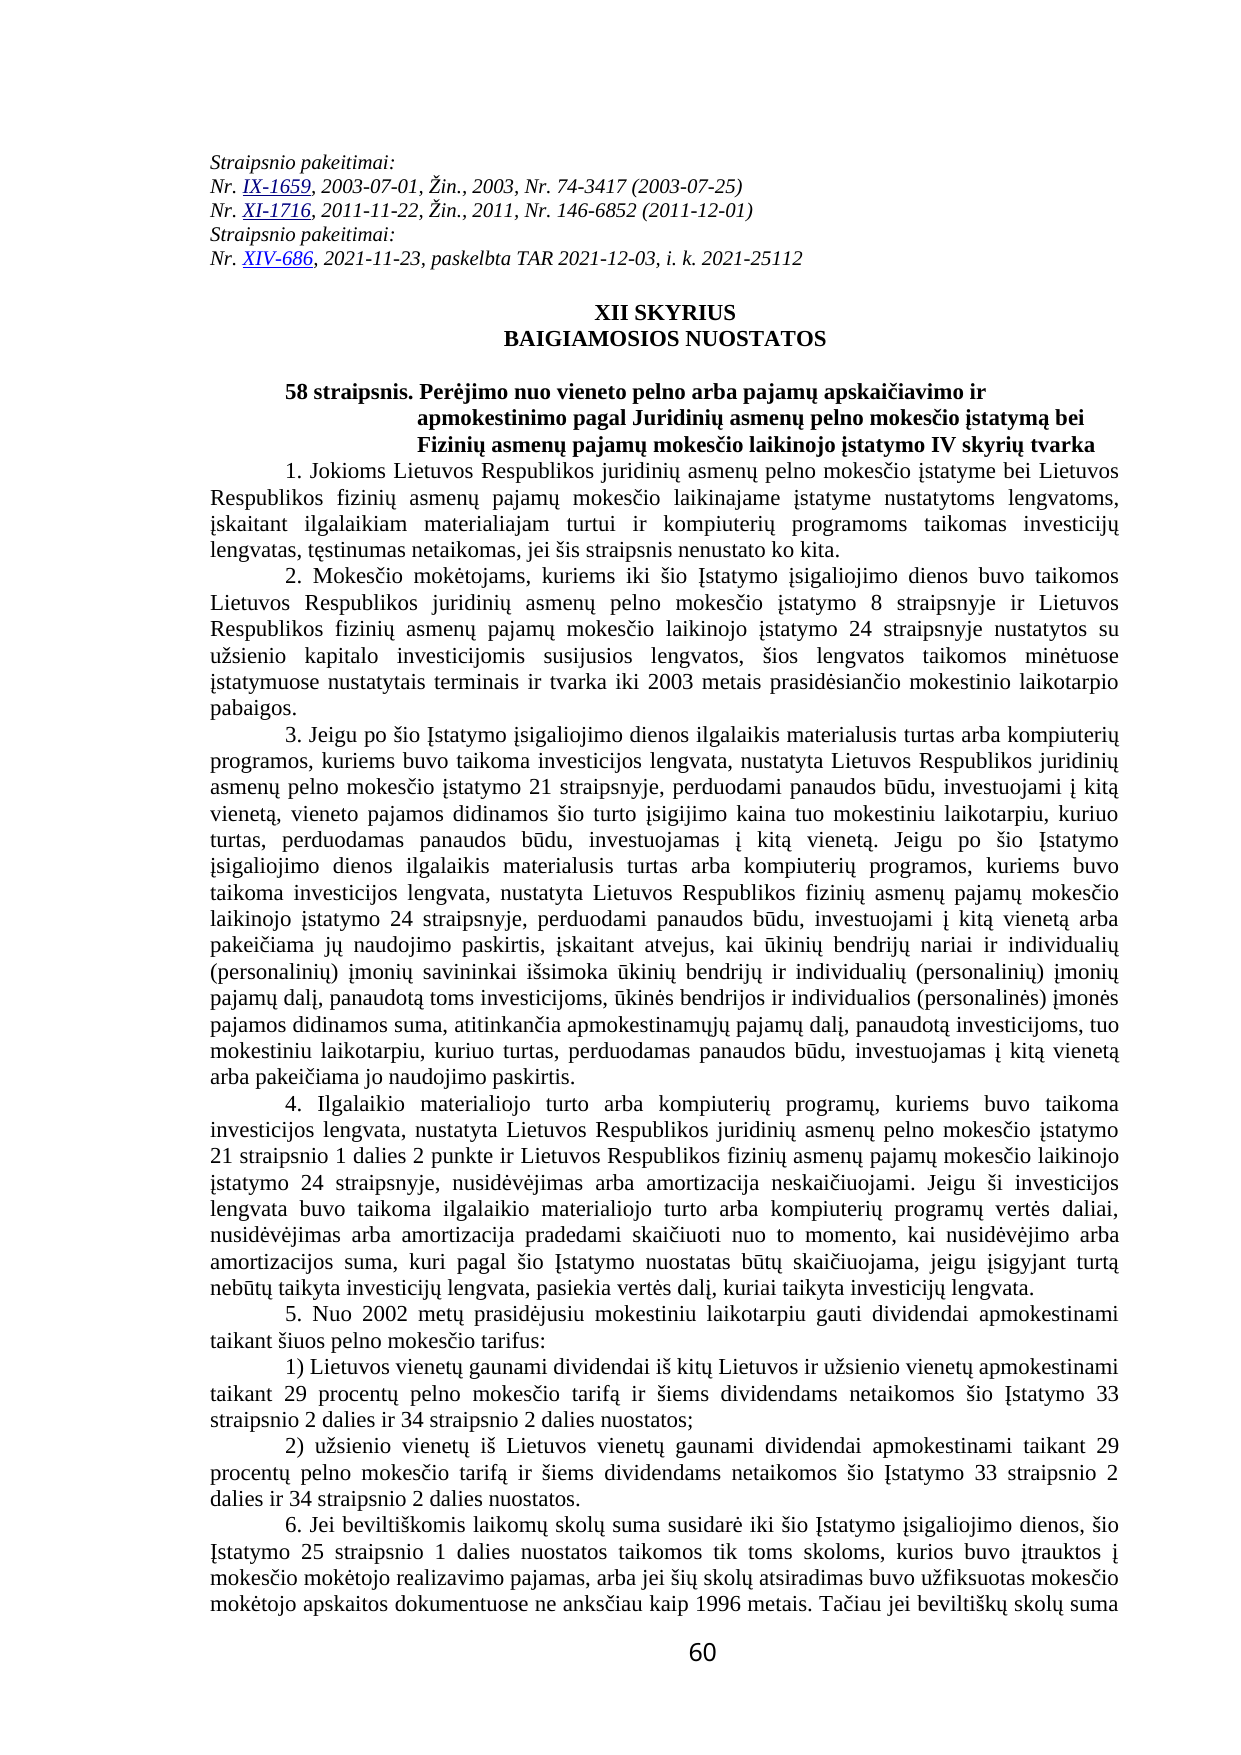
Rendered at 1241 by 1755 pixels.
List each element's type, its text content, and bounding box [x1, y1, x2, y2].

text 5. Nuo 2002 metų prasidėjusiu mokestiniu laikotarpiu gauti dividendai apmokestinami taikant šiuos pelno mokesčio tarifus: [210, 1301, 1120, 1353]
text apmokestinimo pagal Juridinių asmenų pelno mokesčio įstatymą bei [417, 404, 1120, 431]
text 2) užsienio vienetų iš Lietuvos vienetų gaunami dividendai apmokestinami taikant 29 procentų pelno mokesčio tarifą ir šiems dividendams netaikomos šio Įstatymo 33 straipsnio 2 dalies ir 34 straipsnio 2 dalies nuostatos. [210, 1432, 1120, 1511]
text 4. Ilgalaikio materialiojo turto arba kompiuterių programų, kuriems buvo taikoma investicijos lengvata, nustatyta Lietuvos Respublikos juridinių asmenų pelno mokesčio įstatymo 21 straipsnio 1 dalies 2 punkte ir Lietuvos Respublikos fizinių asmenų pajamų mokesčio laikinojo įstatymo 24 straipsnyje, nusidėvėjimas arba amortizacija neskaičiuojami. Jeigu ši investicijos lengvata buvo taikoma ilgalaikio materialiojo turto arba kompiuterių programų vertės daliai, nusidėvėjimas arba amortizacija pradedami skaičiuoti nuo to momento, kai nusidėvėjimo arba amortizacijos suma, kuri pagal šio Įstatymo nuostatas būtų skaičiuojama, jeigu įsigyjant turtą nebūtų taikyta investicijų lengvata, pasiekia vertės dalį, kuriai taikyta investicijų lengvata. [210, 1090, 1120, 1301]
text BAIGIAMOSIOS NUOSTATOS [210, 325, 1120, 352]
text 2. Mokesčio mokėtojams, kuriems iki šio Įstatymo įsigaliojimo dienos buvo taikomos Lietuvos Respublikos juridinių asmenų pelno mokesčio įstatymo 8 straipsnyje ir Lietuvos Respublikos fizinių asmenų pajamų mokesčio laikinojo įstatymo 24 straipsnyje nustatytos su užsienio kapitalo investicijomis susijusios lengvatos, šios lengvatos taikomos minėtuose įstatymuose nustatytais terminais ir tvarka iki 2003 metais prasidėsiančio mokestinio laikotarpio pabaigos. [210, 563, 1120, 721]
text 1. Jokioms Lietuvos Respublikos juridinių asmenų pelno mokesčio įstatyme bei Lietuvos Respublikos fizinių asmenų pajamų mokesčio laikinajame įstatyme nustatytoms lengvatoms, įskaitant ilgalaikiam materialiajam turtui ir kompiuterių programoms taikomas investicijų lengvatas, tęstinumas netaikomas, jei šis straipsnis nenustato ko kita. [210, 457, 1120, 563]
text 58 straipsnis. Perėjimo nuo vieneto pelno arba pajamų apskaičiavimo ir [285, 378, 1120, 404]
text 3. Jeigu po šio Įstatymo įsigaliojimo dienos ilgalaikis materialusis turtas arba kompiuterių programos, kuriems buvo taikoma investicijos lengvata, nustatyta Lietuvos Respublikos juridinių asmenų pelno mokesčio įstatymo 21 straipsnyje, perduodami panaudos būdu, investuojami į kitą vienetą, vieneto pajamos didinamos šio turto įsigijimo kaina tuo mokestiniu laikotarpiu, kuriuo turtas, perduodamas panaudos būdu, investuojamas į kitą vienetą. Jeigu po šio Įstatymo įsigaliojimo dienos ilgalaikis materialusis turtas arba kompiuterių programos, kuriems buvo taikoma investicijos lengvata, nustatyta Lietuvos Respublikos fizinių asmenų pajamų mokesčio laikinojo įstatymo 24 straipsnyje, perduodami panaudos būdu, investuojami į kitą vienetą arba pakeičiama jų naudojimo paskirtis, įskaitant atvejus, kai ūkinių bendrijų nariai ir individualių (personalinių) įmonių savininkai išsimoka ūkinių bendrijų ir individualių (personalinių) įmonių pajamų dalį, panaudotą toms investicijoms, ūkinės bendrijos ir individualios (personalinės) įmonės pajamos didinamos suma, atitinkančia apmokestinamųjų pajamų dalį, panaudotą investicijoms, tuo mokestiniu laikotarpiu, kuriuo turtas, perduodamas panaudos būdu, investuojamas į kitą vienetą arba pakeičiama jo naudojimo paskirtis. [210, 721, 1120, 1090]
text Nr. XI-1716, 2011-11-22, Žin., 2011, Nr. 146-6852 (2011-12-01) [210, 198, 1120, 222]
text 6. Jei beviltiškomis laikomų skolų suma susidarė iki šio Įstatymo įsigaliojimo dienos, šio Įstatymo 25 straipsnio 1 dalies nuostatos taikomos tik toms skoloms, kurios buvo įtrauktos į mokesčio mokėtojo realizavimo pajamas, arba jei šių skolų atsiradimas buvo užfiksuotas mokesčio mokėtojo apskaitos dokumentuose ne anksčiau kaip 1996 metais. Tačiau jei beviltiškų skolų suma [210, 1511, 1120, 1617]
text XII SKYRIUS [210, 299, 1120, 325]
text 1) Lietuvos vienetų gaunami dividendai iš kitų Lietuvos ir užsienio vienetų apmokestinami taikant 29 procentų pelno mokesčio tarifą ir šiems dividendams netaikomos šio Įstatymo 33 straipsnio 2 dalies ir 34 straipsnio 2 dalies nuostatos; [210, 1353, 1120, 1432]
text Straipsnio pakeitimai: [210, 150, 1120, 174]
text Straipsnio pakeitimai: [210, 222, 1120, 246]
text Nr. XIV-686, 2021-11-23, paskelbta TAR 2021-12-03, i. k. 2021-25112 [210, 246, 1120, 270]
text Nr. IX-1659, 2003-07-01, Žin., 2003, Nr. 74-3417 (2003-07-25) [210, 174, 1120, 198]
text Fizinių asmenų pajamų mokesčio laikinojo įstatymo IV skyrių tvarka [417, 431, 1120, 457]
